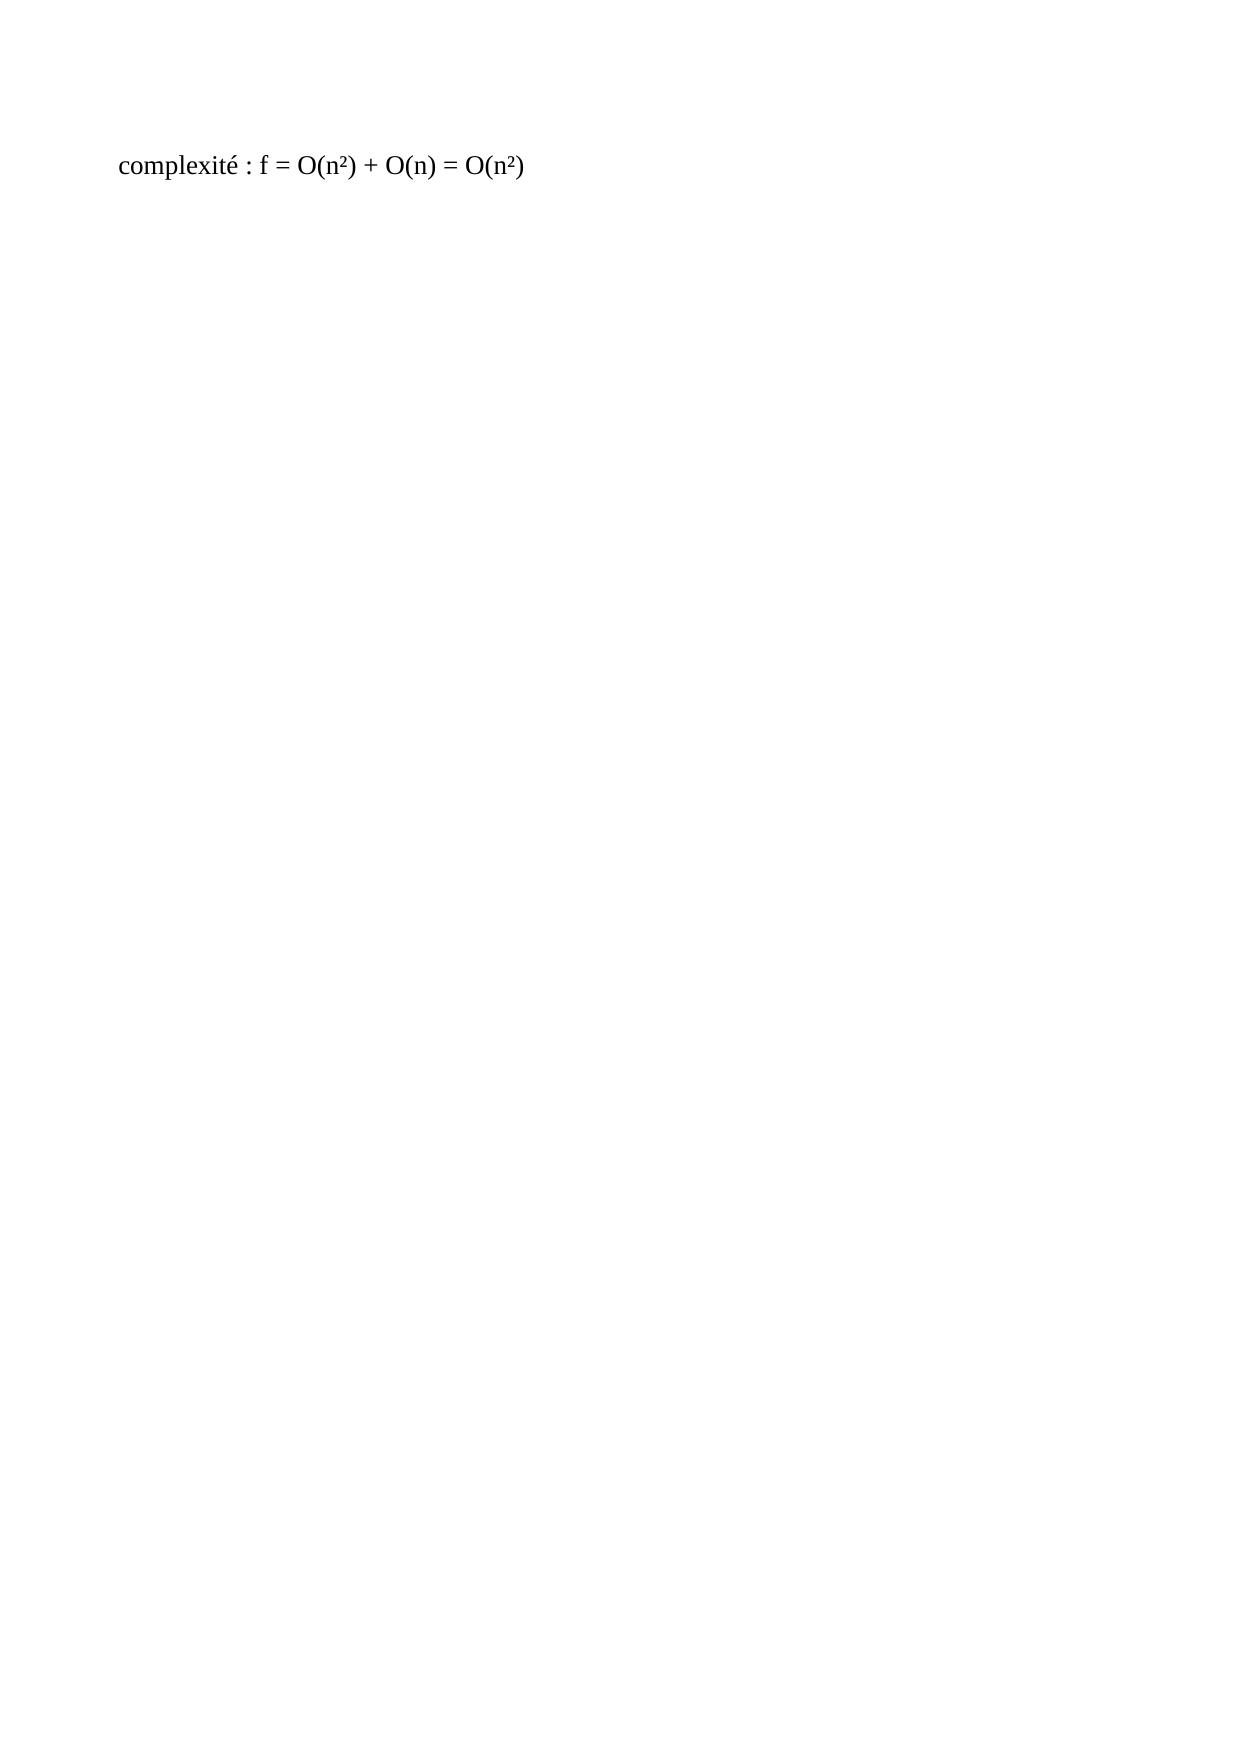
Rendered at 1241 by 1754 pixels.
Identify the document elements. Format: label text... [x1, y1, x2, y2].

text complexité : f = O(n²) + O(n) = O(n²) [118, 149, 1122, 180]
